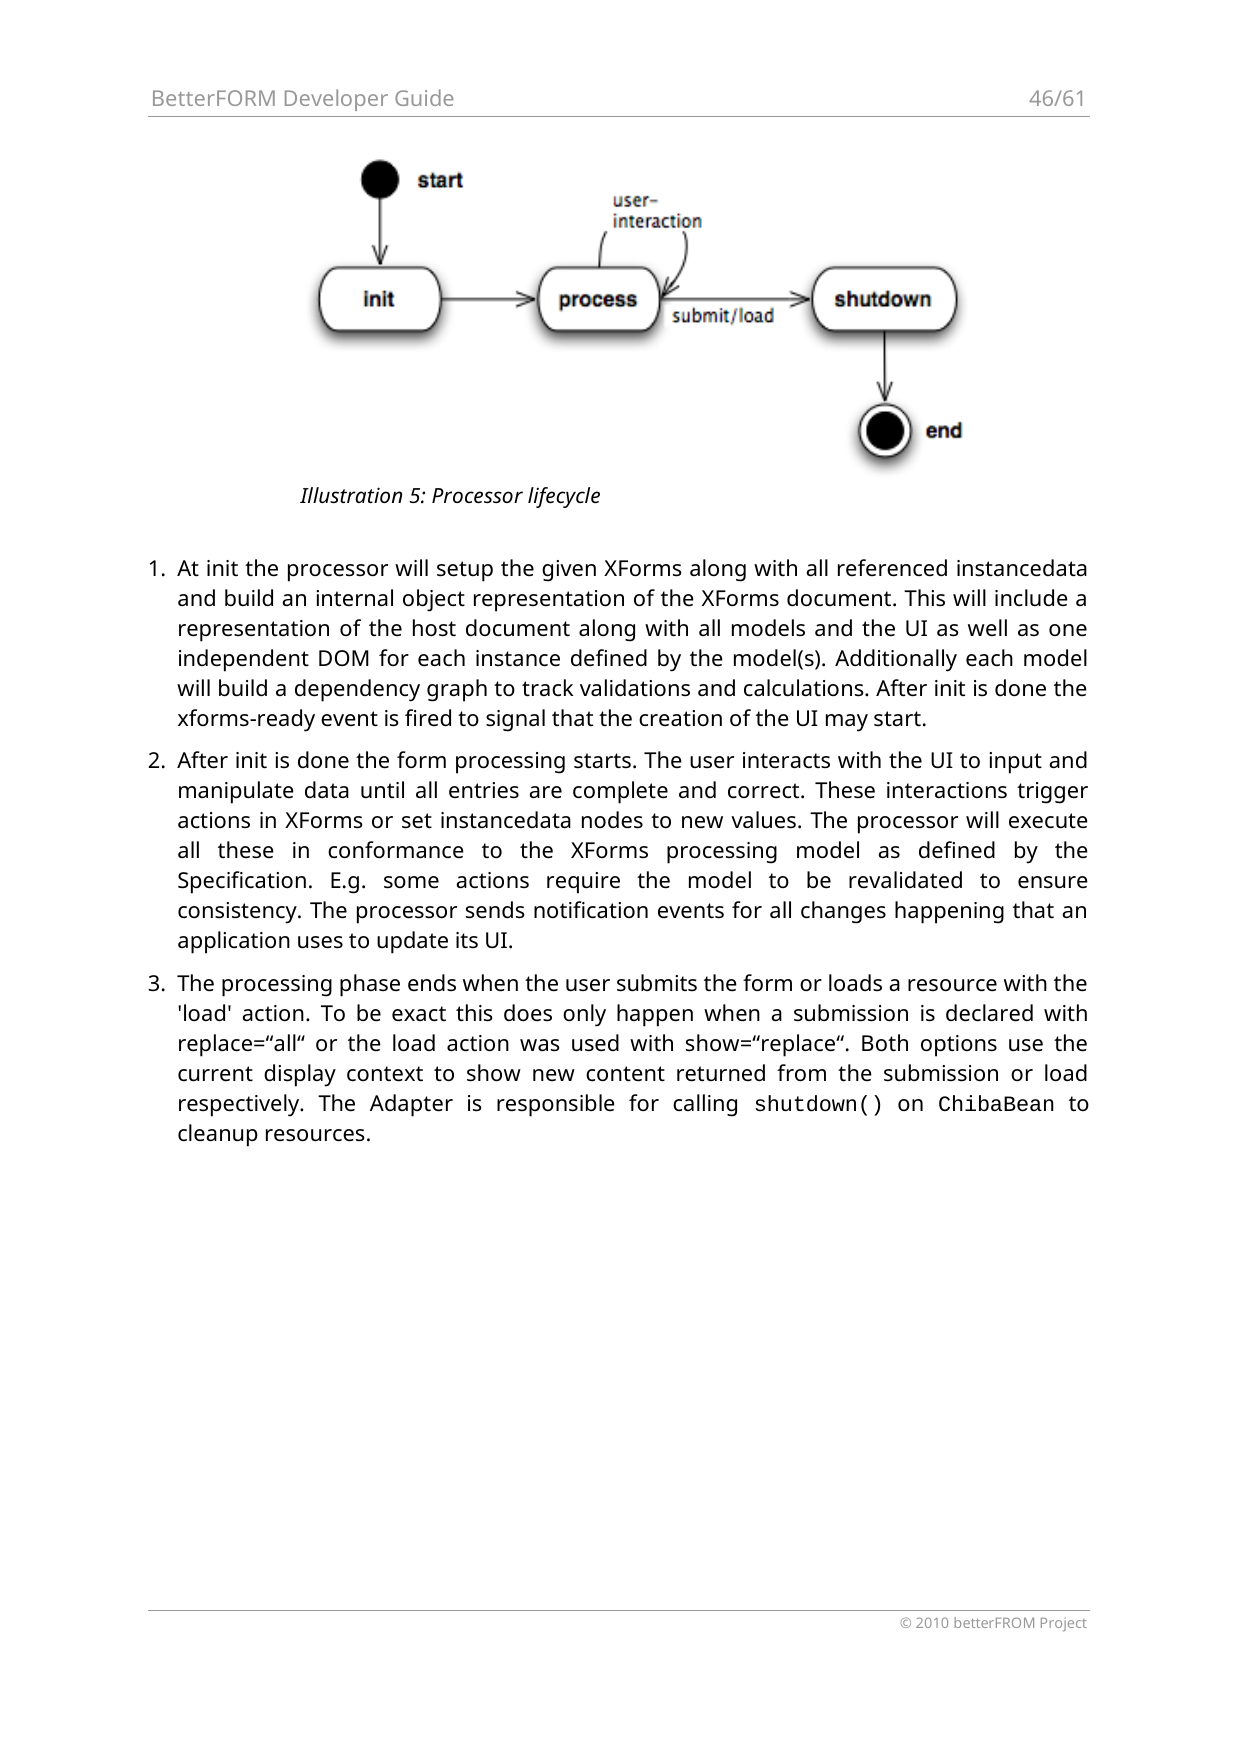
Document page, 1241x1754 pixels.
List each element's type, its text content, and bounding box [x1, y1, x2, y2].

list After init is done the form processing starts. The user interacts with the UI to input and manipulate data until all entries are complete and correct. These interactions trigger actions in XForms or set instancedata nodes to new values. The processor will execute all these in conformance to the XForms processing model as defined by the Specification. E.g. some actions require the model to be revalidated to ensure consistency. The processor sends notification events for all changes happening that an application uses to update its UI. [148, 745, 1090, 955]
list At init the processor will setup the given XForms along with all referenced instancedata and build an internal object representation of the XForms document. This will include a representation of the host document along with all models and the UI as well as one independent DOM for each instance defined by the model(s). Additionally each model will build a dependency graph to track validations and calculations. After init is done the xforms-ready event is fired to signal that the creation of the UI may start. [148, 552, 1090, 732]
text Illustration 5: Processor lifecycle [300, 482, 972, 510]
list The processing phase ends when the user submits the form or loads a resource with the 'load' action. To be exact this does only happen when a submission is declared with replace=“all“ or the load action was used with show=“replace“. Both options use the current display context to show new content returned from the submission or load respectively. The Adapter is responsible for calling shutdown() on ChibaBean to cleanup resources. [148, 967, 1090, 1147]
picture [300, 158, 975, 482]
text [300, 146, 974, 158]
